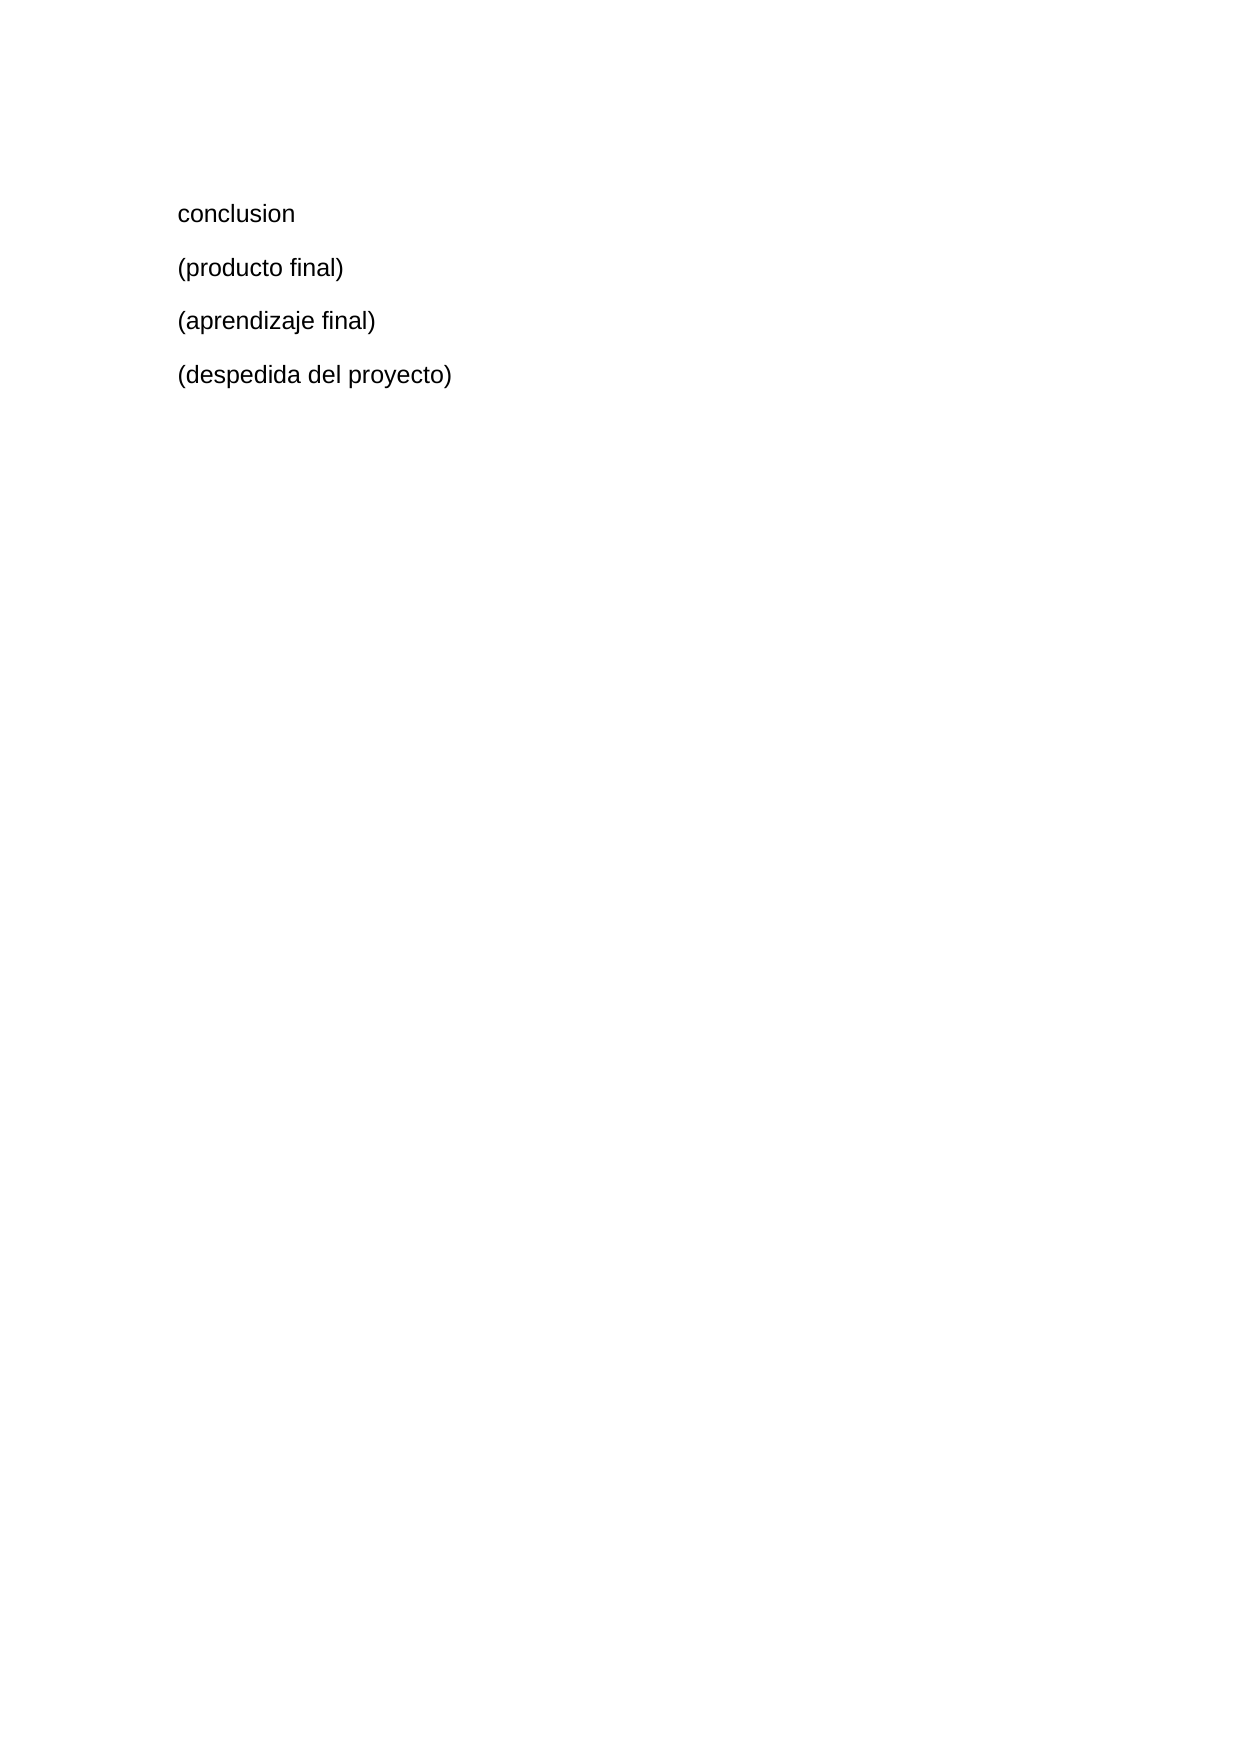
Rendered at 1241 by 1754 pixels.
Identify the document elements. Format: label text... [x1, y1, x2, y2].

text (producto final) [177, 252, 1063, 281]
text (aprendizaje final) [177, 306, 1063, 335]
text (despedida del proyecto) [177, 360, 1063, 389]
text conclusion [177, 199, 1063, 227]
